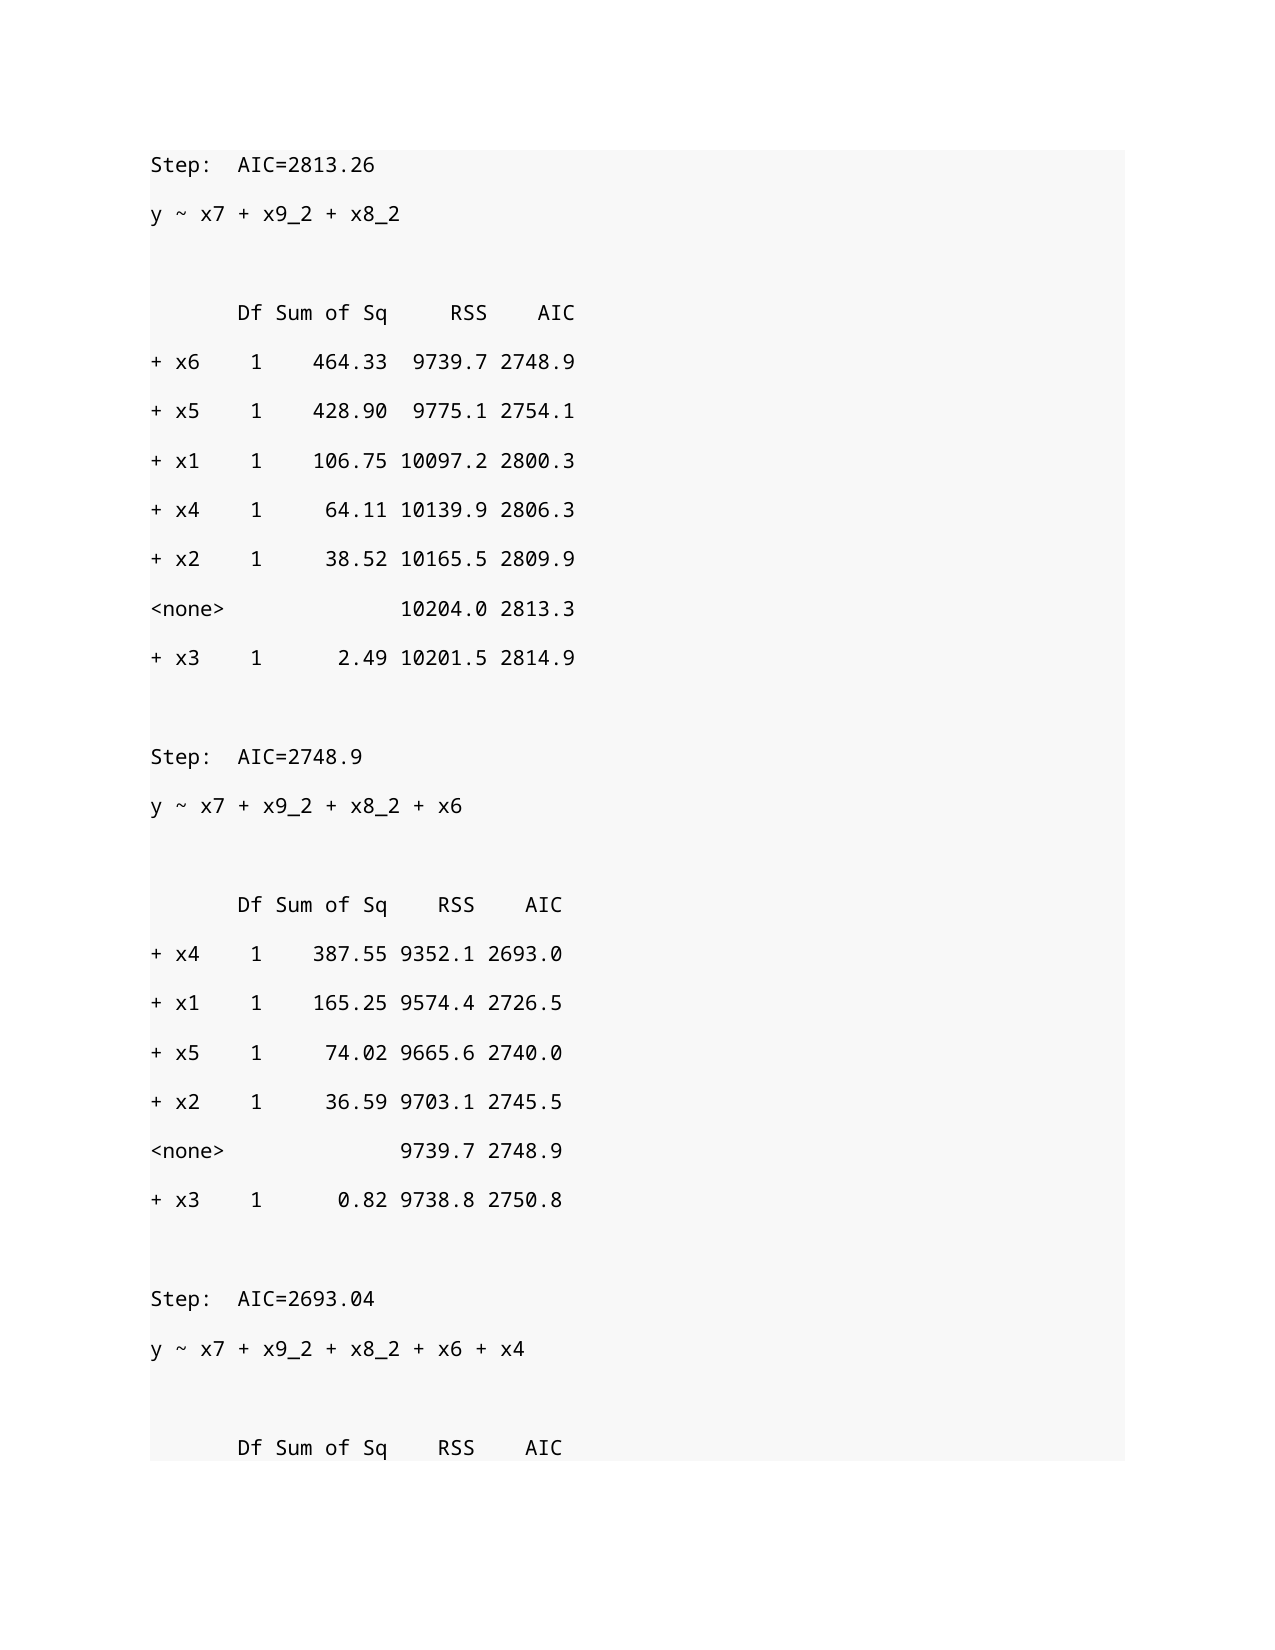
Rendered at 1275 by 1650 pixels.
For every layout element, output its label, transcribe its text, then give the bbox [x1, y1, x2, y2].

text + x2 1 38.52 10165.5 2809.9 [150, 544, 1125, 573]
text + x1 1 165.25 9574.4 2726.5 [150, 988, 1125, 1017]
text Df Sum of Sq RSS AIC [150, 890, 1125, 918]
text + x5 1 74.02 9665.6 2740.0 [150, 1038, 1125, 1066]
text y ~ x7 + x9_2 + x8_2 [150, 199, 1125, 228]
text <none> 10204.0 2813.3 [150, 594, 1125, 622]
text y ~ x7 + x9_2 + x8_2 + x6 [150, 791, 1125, 819]
text y ~ x7 + x9_2 + x8_2 + x6 + x4 [150, 1334, 1125, 1362]
text + x4 1 64.11 10139.9 2806.3 [150, 495, 1125, 524]
text Step: AIC=2813.26 [150, 150, 1125, 178]
text Step: AIC=2748.9 [150, 742, 1125, 770]
text Df Sum of Sq RSS AIC [150, 1433, 1125, 1461]
text + x3 1 2.49 10201.5 2814.9 [150, 643, 1125, 671]
text + x1 1 106.75 10097.2 2800.3 [150, 446, 1125, 474]
text + x3 1 0.82 9738.8 2750.8 [150, 1186, 1125, 1214]
text Df Sum of Sq RSS AIC [150, 298, 1125, 327]
text + x4 1 387.55 9352.1 2693.0 [150, 939, 1125, 968]
text Step: AIC=2693.04 [150, 1284, 1125, 1313]
text <none> 9739.7 2748.9 [150, 1136, 1125, 1165]
text + x6 1 464.33 9739.7 2748.9 [150, 347, 1125, 376]
text + x5 1 428.90 9775.1 2754.1 [150, 397, 1125, 425]
text + x2 1 36.59 9703.1 2745.5 [150, 1087, 1125, 1116]
